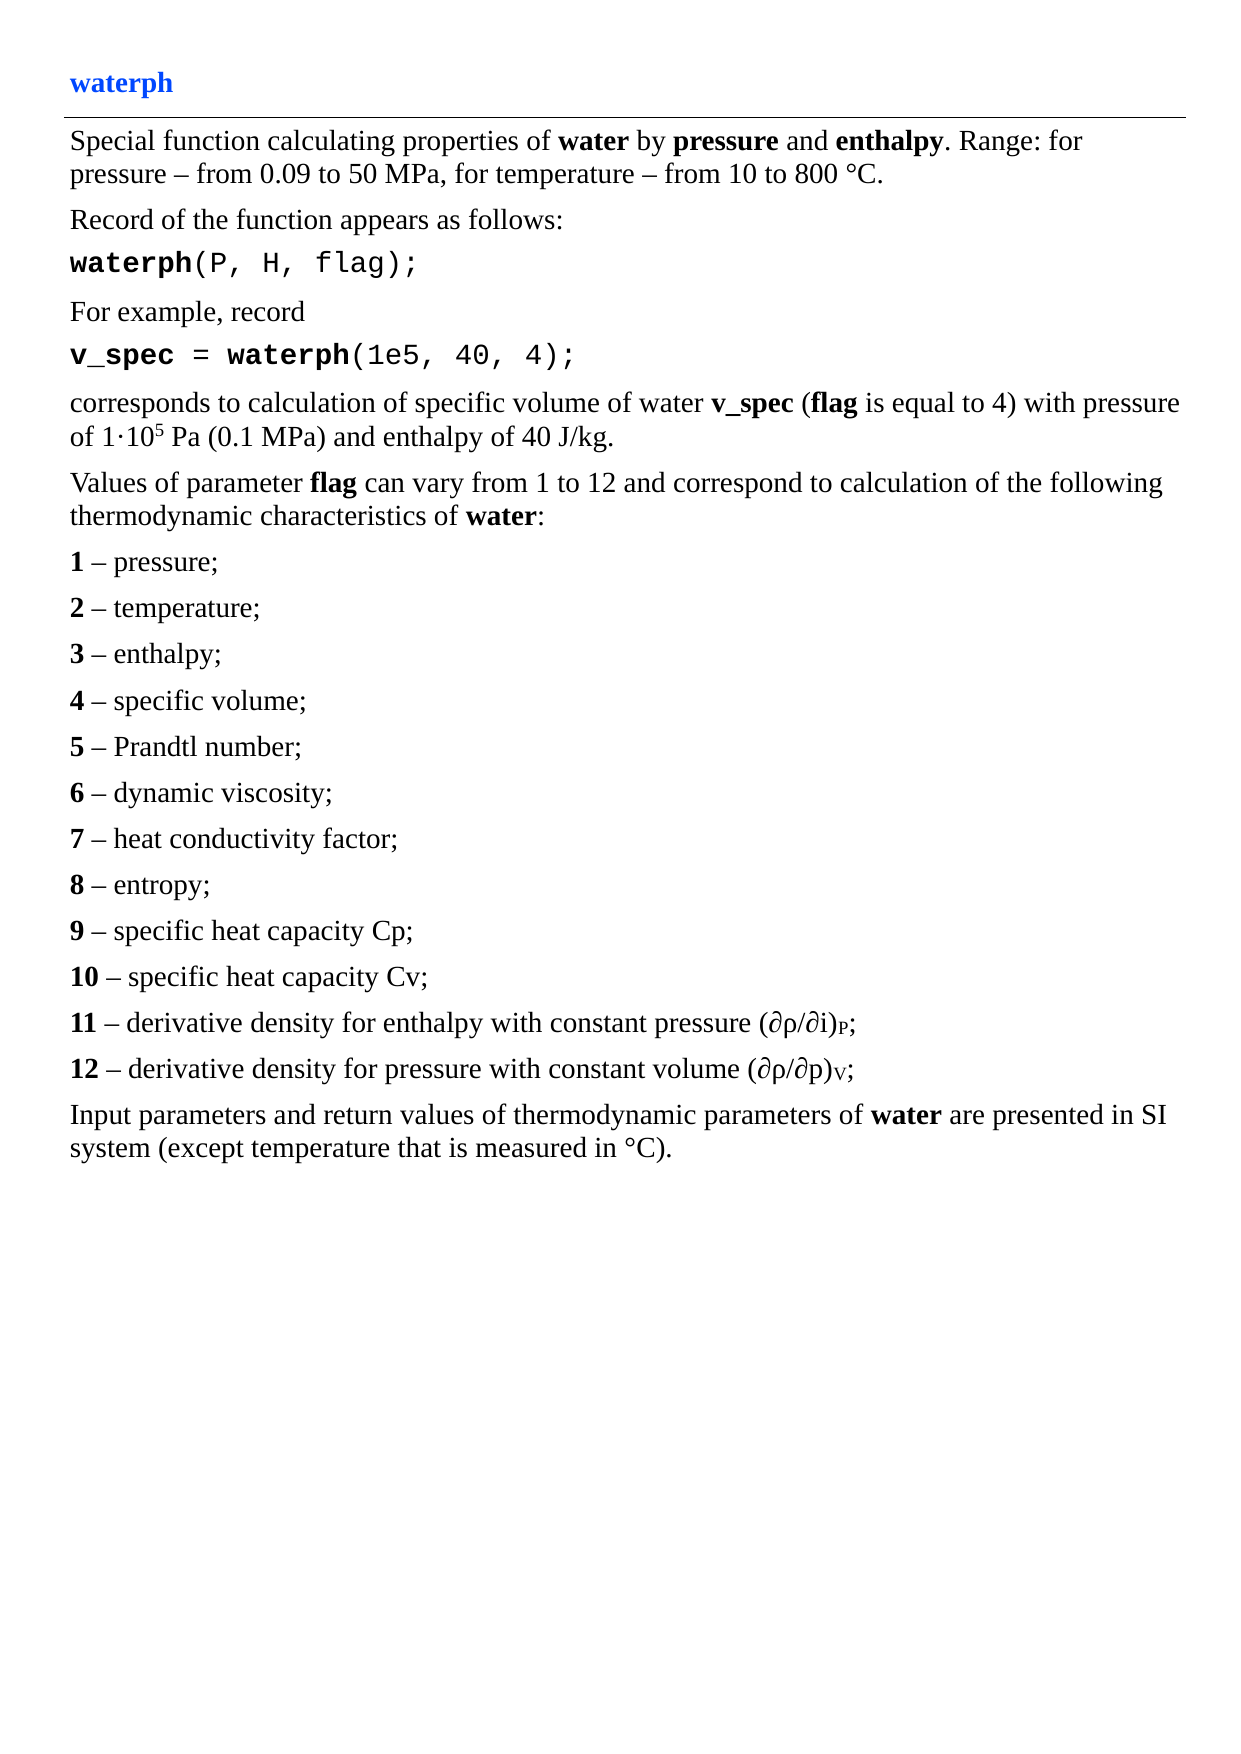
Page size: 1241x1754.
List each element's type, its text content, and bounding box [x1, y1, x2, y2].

table_cell Special function calculating properties of water by pressure and enthalpy. Range: for pressure – from 0.09 to 50 MPa, for temperature – from 10 to 800 °С. Record of the function appears as follows: waterph(P, H, flag); For example, record v_spec = waterph(1е5, 40, 4); corresponds to calculation of specific volume of water v_spec (flag is equal to 4) with pressure of 1·105 Pa (0.1 MPa) and enthalpy of 40 J/kg. Values of parameter flag can vary from 1 to 12 and correspond to calculation of the following thermodynamic characteristics of water: 1 – pressure; 2 – temperature; 3 – enthalpy; 4 – specific volume; 5 – Prandtl number; 6 – dynamic viscosity; 7 – heat conductivity factor; 8 – entropy; 9 – specific heat capacity Cp; 10 – specific heat capacity Cv; 11 – derivative density for enthalpy with constant pressure (∂ρ/∂i)P; 12 – derivative density for pressure with constant volume (∂ρ/∂p)V; Input parameters and return values of thermodynamic parameters of water are presented in SI system (except temperature that is measured in °С). [64, 118, 1186, 1228]
table_header waterph [64, 59, 1186, 116]
